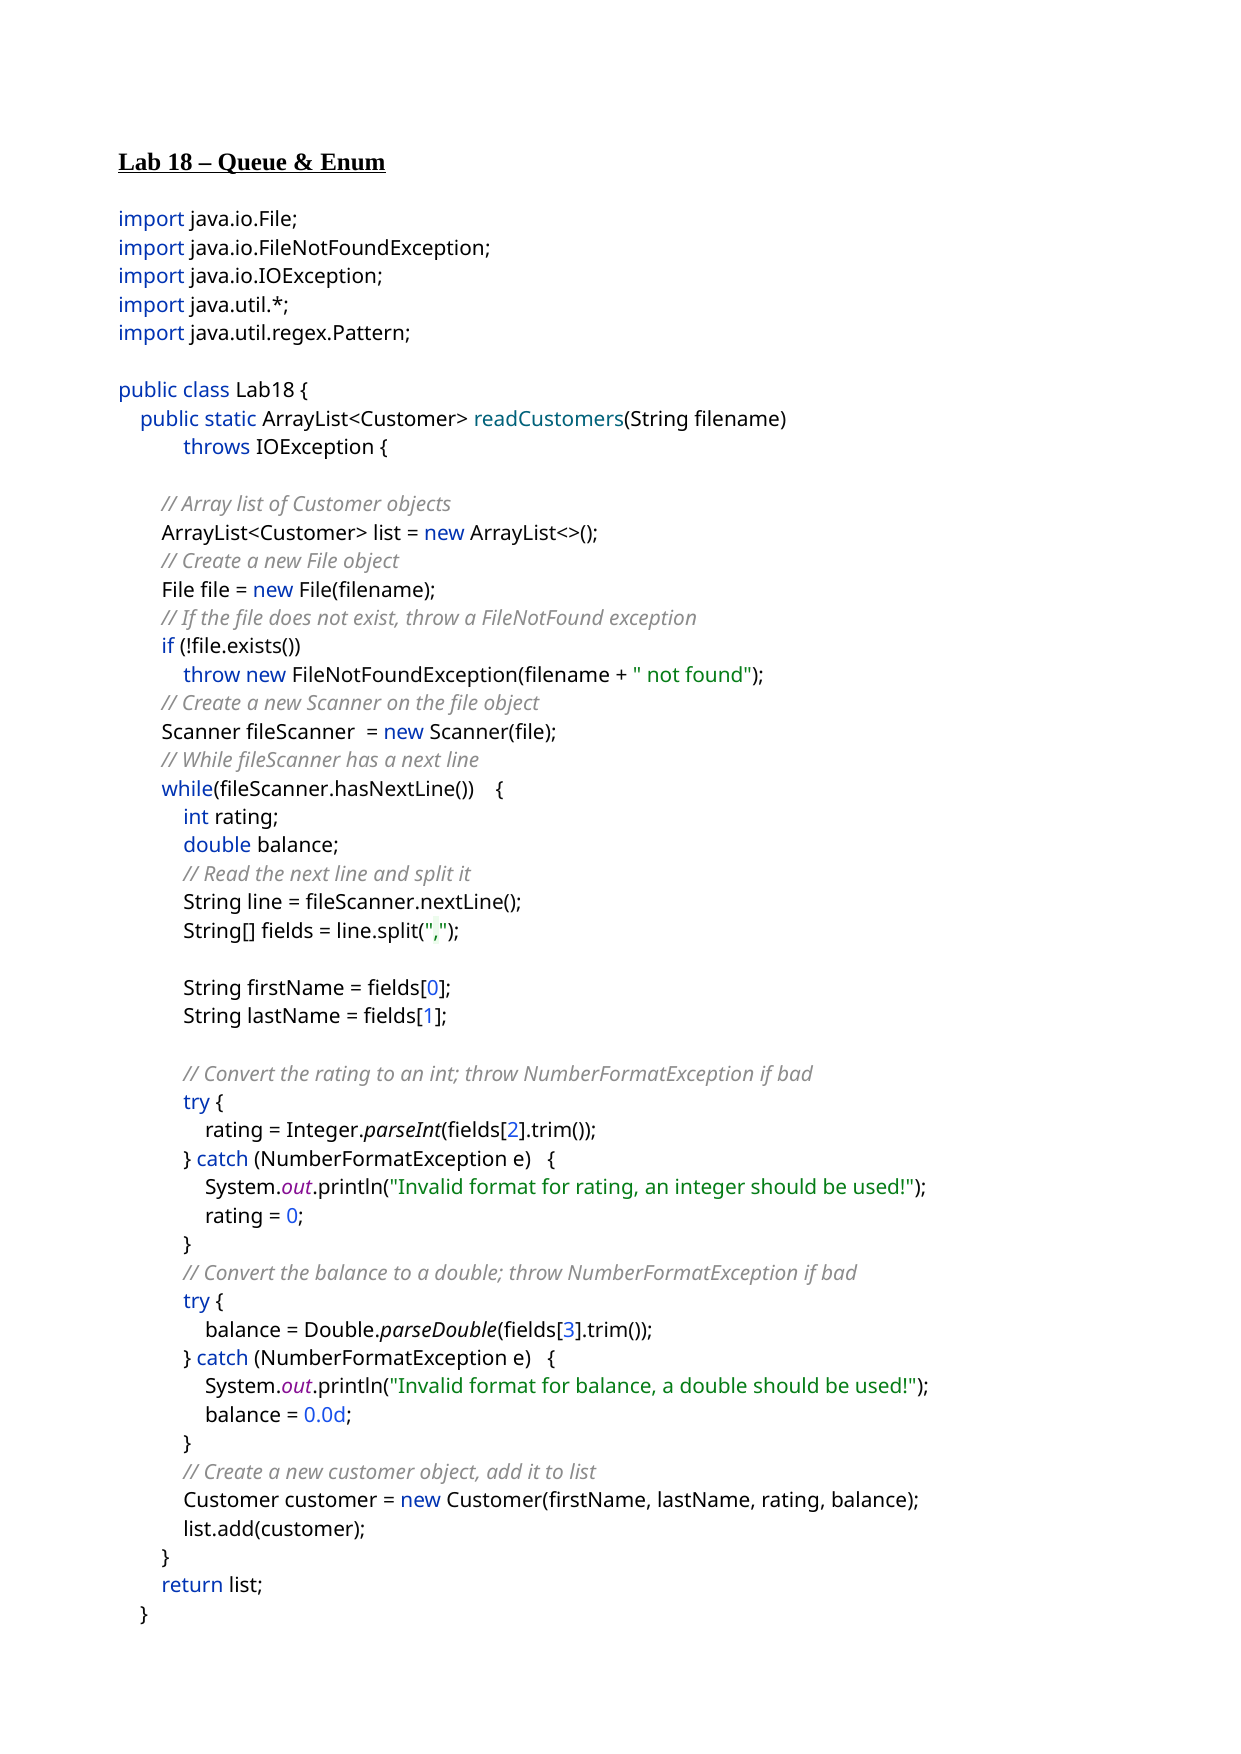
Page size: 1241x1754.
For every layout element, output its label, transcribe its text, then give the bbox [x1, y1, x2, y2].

text Lab 18 – Queue & Enum [118, 147, 1122, 176]
text import java.io.File; import java.io.FileNotFoundException; import java.io.IOException; import java.util.*; import java.util.regex.Pattern; public class Lab18 { public static ArrayList<Customer> readCustomers(String filename) throws IOException { // Array list of Customer objects ArrayList<Customer> list = new ArrayList<>(); // Create a new File object File file = new File(filename); // If the file does not exist, throw a FileNotFound exception if (!file.exists()) throw new FileNotFoundException(filename + " not found"); // Create a new Scanner on the file object Scanner fileScanner = new Scanner(file); // While fileScanner has a next line while(fileScanner.hasNextLine()) { int rating; double balance; // Read the next line and split it String line = fileScanner.nextLine(); String[] fields = line.split(","); String firstName = fields[0]; String lastName = fields[1]; // Convert the rating to an int; throw NumberFormatException if bad try { rating = Integer.parseInt(fields[2].trim()); } catch (NumberFormatException e) { System.out.println("Invalid format for rating, an integer should be used!"); rating = 0; } // Convert the balance to a double; throw NumberFormatException if bad try { balance = Double.parseDouble(fields[3].trim()); } catch (NumberFormatException e) { System.out.println("Invalid format for balance, a double should be used!"); balance = 0.0d; } // Create a new customer object, add it to list Customer customer = new Customer(firstName, lastName, rating, balance); list.add(customer); } return list; } [118, 204, 1122, 1627]
